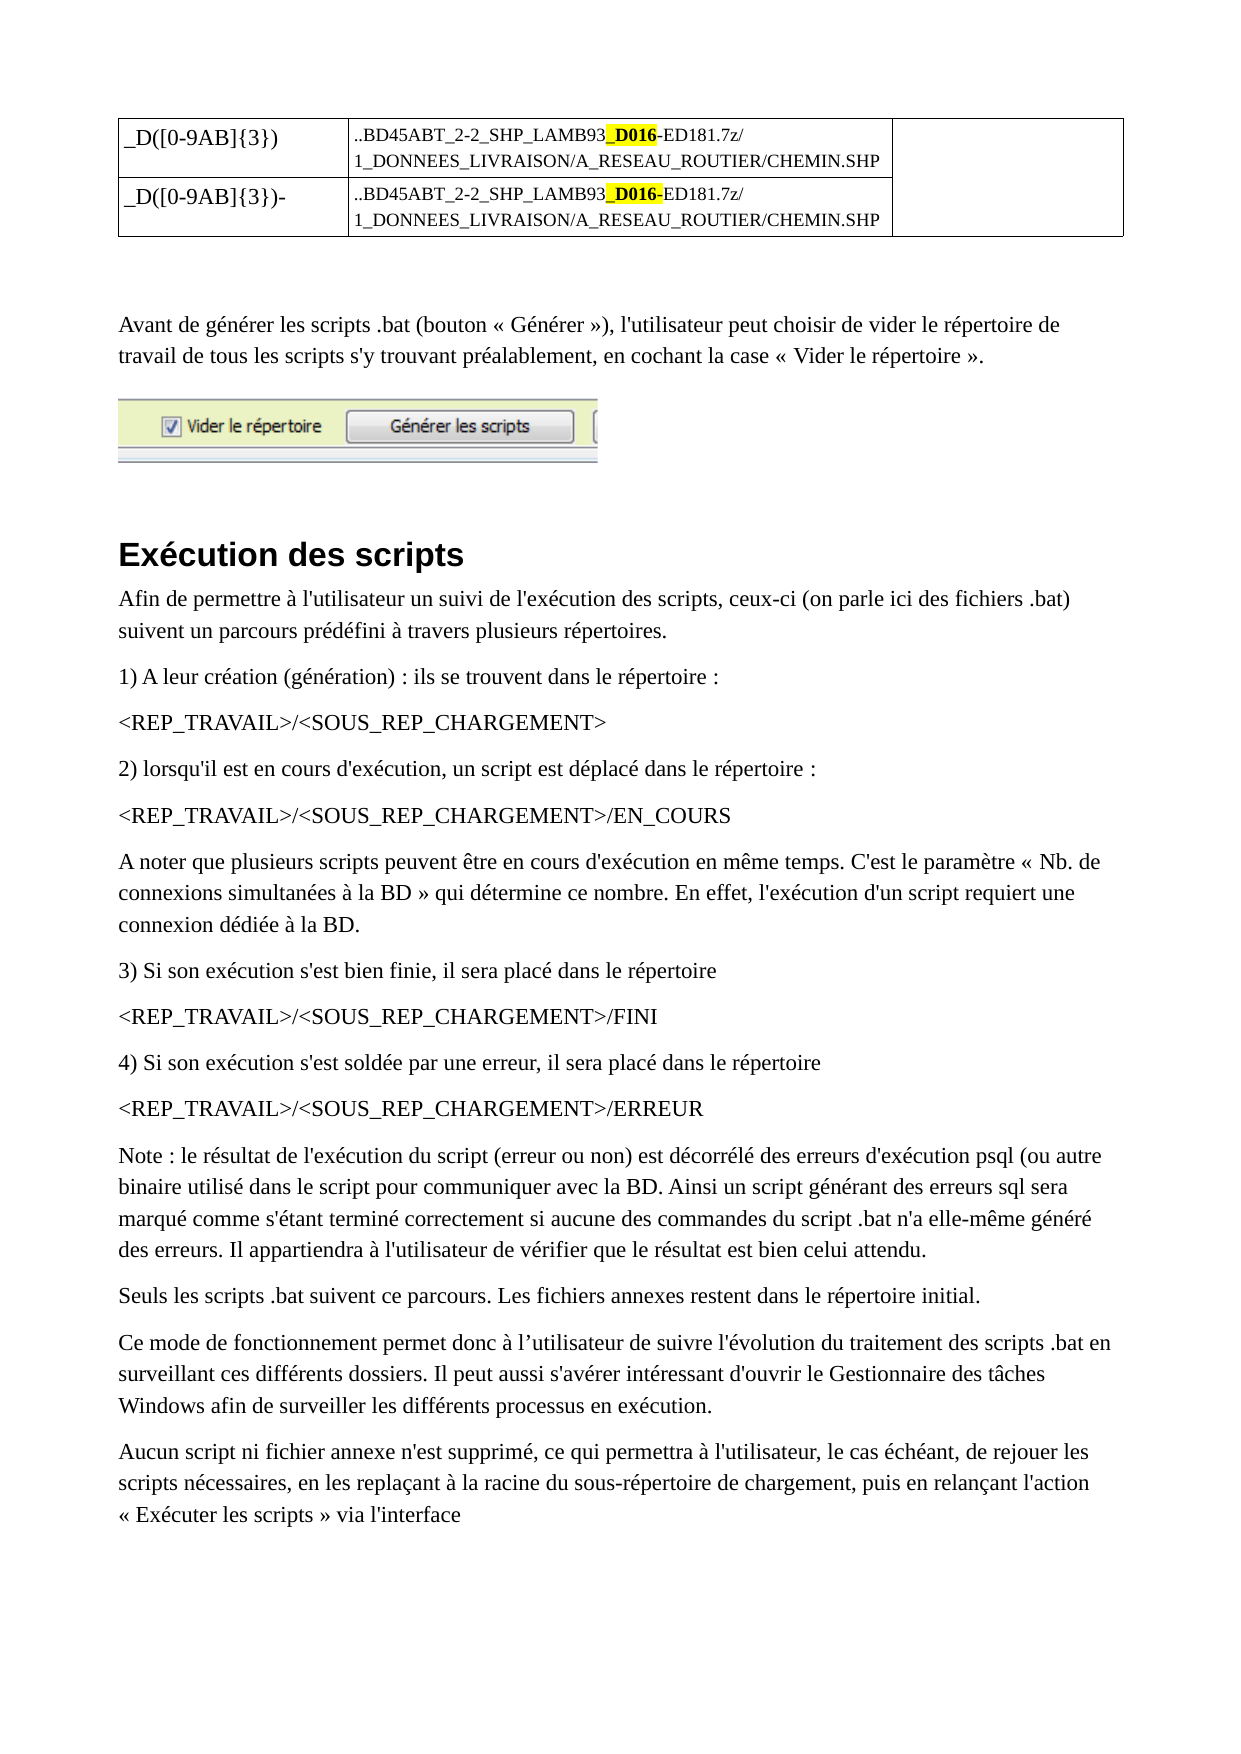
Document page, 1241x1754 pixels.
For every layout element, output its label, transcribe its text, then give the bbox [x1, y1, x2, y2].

text Note : le résultat de l'exécution du script (erreur ou non) est décorrélé des erreurs d'exécution psql (ou autre binaire utilisé dans le script pour communiquer avec la BD. Ainsi un script générant des erreurs sql sera marqué comme s'étant terminé correctement si aucune des commandes du script .bat n'a elle-même généré des erreurs. Il appartiendra à l'utilisateur de vérifier que le résultat est bien celui attendu. [118, 1142, 1122, 1263]
text A noter que plusieurs scripts peuvent être en cours d'exécution en même temps. C'est le paramètre « Nb. de connexions simultanées à la BD » qui détermine ce nombre. En effet, l'exécution d'un script requiert une connexion dédiée à la BD. [118, 848, 1122, 937]
table_cell _D([0-9AB]{3})- [119, 178, 348, 236]
picture [118, 388, 598, 463]
text 1) A leur création (génération) : ils se trouvent dans le répertoire : [118, 663, 1122, 689]
table_cell [893, 119, 1123, 236]
text Afin de permettre à l'utilisateur un suivi de l'exécution des scripts, ceux-ci (on parle ici des fichiers .bat) suivent un parcours prédéfini à travers plusieurs répertoires. [118, 586, 1122, 643]
text Ce mode de fonctionnement permet donc à l’utilisateur de suivre l'évolution du traitement des scripts .bat en surveillant ces différents dossiers. Il peut aussi s'avérer intéressant d'ouvrir le Gestionnaire des tâches Windows afin de surveiller les différents processus en exécution. [118, 1329, 1122, 1418]
text Seuls les scripts .bat suivent ce parcours. Les fichiers annexes restent dans le répertoire initial. [118, 1282, 1122, 1309]
subtitle Exécution des scripts [118, 534, 1122, 573]
text Avant de générer les scripts .bat (bouton « Générer »), l'utilisateur peut choisir de vider le répertoire de travail de tous les scripts s'y trouvant préalablement, en cochant la case « Vider le répertoire ». [118, 311, 1122, 369]
text 3) Si son exécution s'est bien finie, il sera placé dans le répertoire [118, 957, 1122, 983]
table_cell ..BD45ABT_2-2_SHP_LAMB93_D016-ED181.7z/1_DONNEES_LIVRAISON/A_RESEAU_ROUTIER/CHEMIN.SHP [349, 119, 892, 177]
table_cell _D([0-9AB]{3}) [119, 119, 348, 177]
text <REP_TRAVAIL>/<SOUS_REP_CHARGEMENT>/ERREUR [118, 1096, 1122, 1122]
text <REP_TRAVAIL>/<SOUS_REP_CHARGEMENT> [118, 709, 1122, 736]
text 2) lorsqu'il est en cours d'exécution, un script est déplacé dans le répertoire : [118, 756, 1122, 782]
text Aucun script ni fichier annexe n'est supprimé, ce qui permettra à l'utilisateur, le cas échéant, de rejouer les scripts nécessaires, en les replaçant à la racine du sous-répertoire de chargement, puis en relançant l'action « Exécuter les scripts » via l'interface [118, 1438, 1122, 1527]
table_cell ..BD45ABT_2-2_SHP_LAMB93_D016-ED181.7z/1_DONNEES_LIVRAISON/A_RESEAU_ROUTIER/CHEMIN.SHP [349, 178, 892, 236]
text 4) Si son exécution s'est soldée par une erreur, il sera placé dans le répertoire [118, 1049, 1122, 1076]
text <REP_TRAVAIL>/<SOUS_REP_CHARGEMENT>/EN_COURS [118, 802, 1122, 828]
text <REP_TRAVAIL>/<SOUS_REP_CHARGEMENT>/FINI [118, 1003, 1122, 1029]
